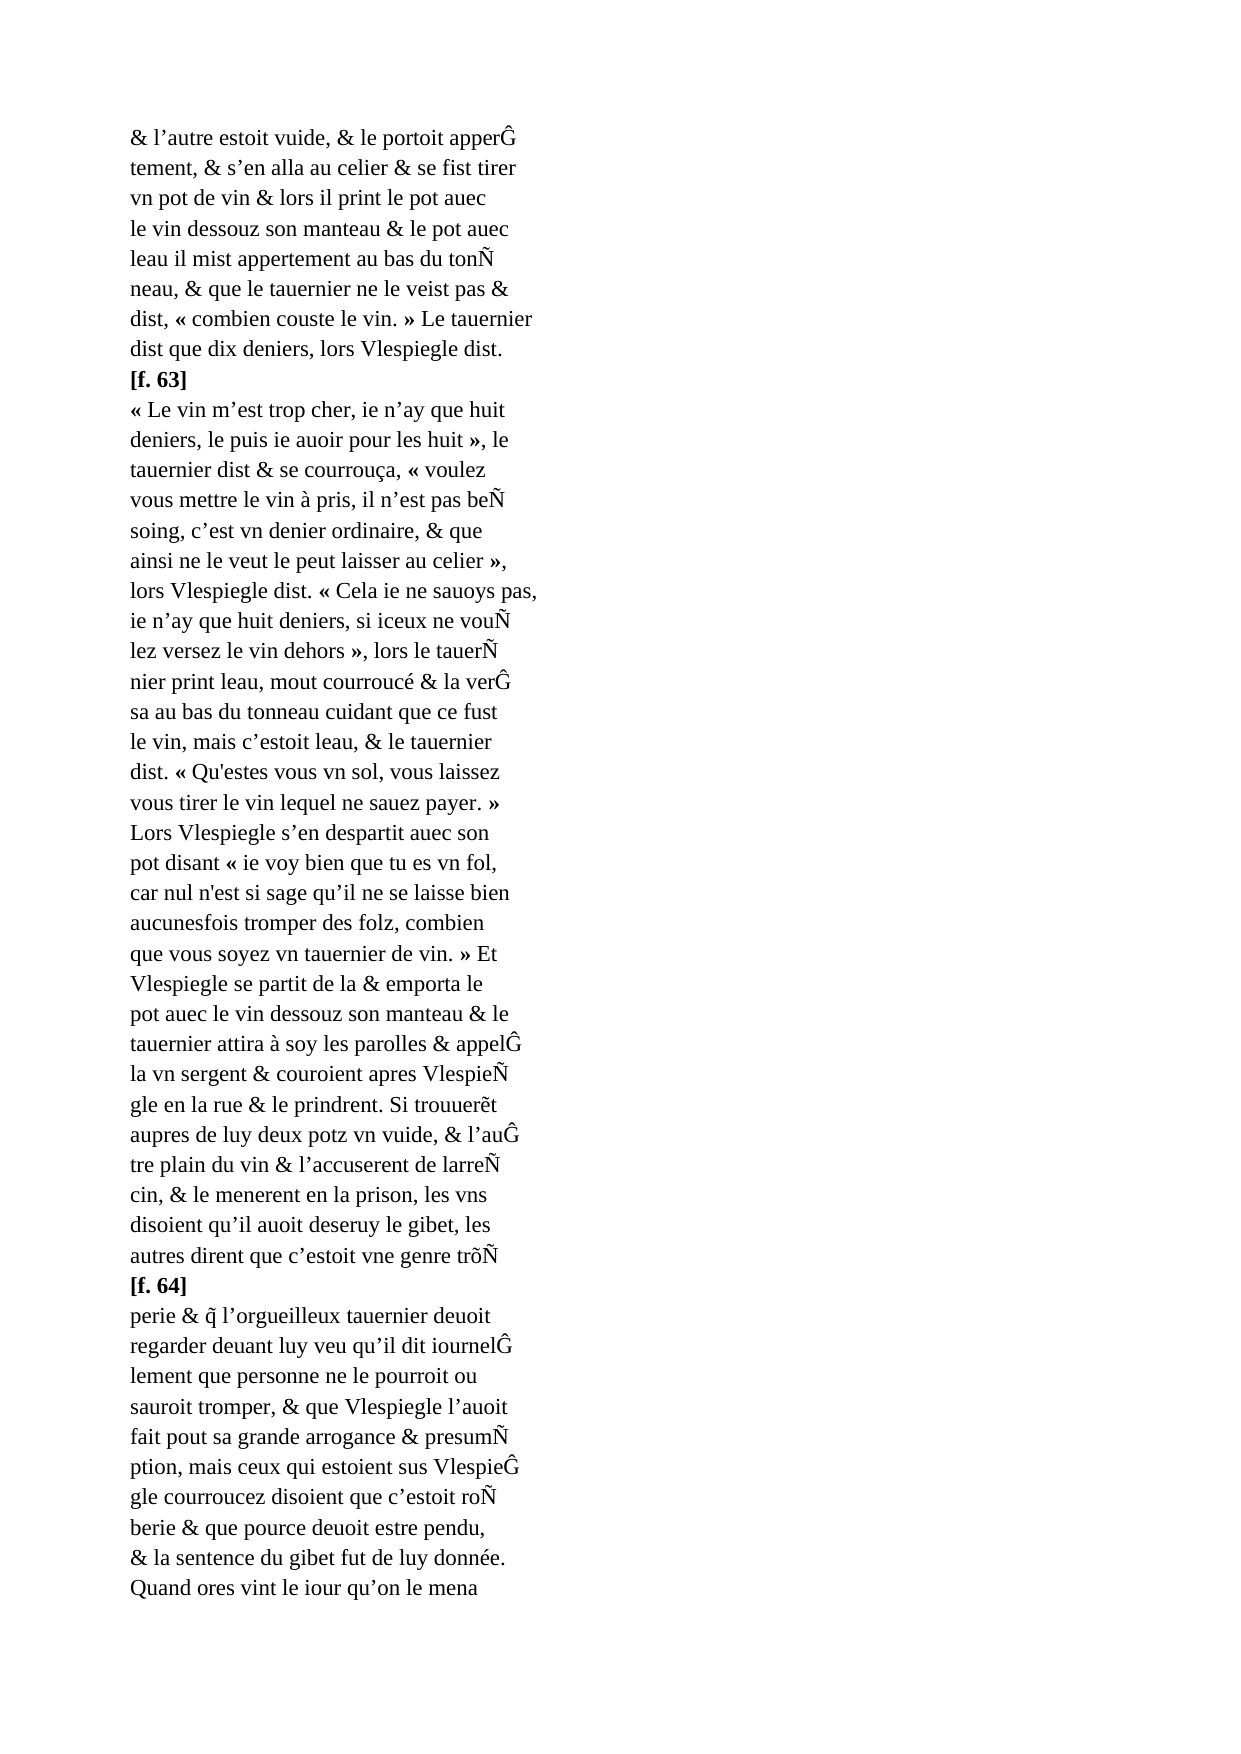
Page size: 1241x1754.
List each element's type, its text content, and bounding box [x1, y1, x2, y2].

text & l’autre estoit vuide, & le portoit apperĜ tement, & s’en alla au celier & se fist tirer vn pot de vin & lors il print le pot auec le vin dessouz son manteau & le pot auec leau il mist appertement au bas du tonÑ neau, & que le tauernier ne le veist pas & dist, « combien couste le vin. » Le tauernier dist que dix deniers, lors Vlespiegle dist. [f. 63] « Le vin m’est trop cher, ie n’ay que huit deniers, le puis ie auoir pour les huit », le tauernier dist & se courrouça, « voulez vous mettre le vin à pris, il n’est pas beÑ soing, c’est vn denier ordinaire, & que ainsi ne le veut le peut laisser au celier », lors Vlespiegle dist. « Cela ie ne sauoys pas, ie n’ay que huit deniers, si iceux ne vouÑ lez versez le vin dehors », lors le tauerÑ nier print leau, mout courroucé & la verĜ sa au bas du tonneau cuidant que ce fust le vin, mais c’estoit leau, & le tauernier dist. « Qu'estes vous vn sol, vous laissez vous tirer le vin lequel ne sauez payer. » Lors Vlespiegle s’en despartit auec son pot disant « ie voy bien que tu es vn fol, car nul n'est si sage qu’il ne se laisse bien aucunesfois tromper des folz, combien que vous soyez vn tauernier de vin. » Et Vlespiegle se partit de la & emporta le pot auec le vin dessouz son manteau & le tauernier attira à soy les parolles & appelĜ la vn sergent & couroient apres VlespieÑ gle en la rue & le prindrent. Si trouuerẽt aupres de luy deux potz vn vuide, & l’auĜ tre plain du vin & l’accuserent de larreÑ cin, & le menerent en la prison, les vns disoient qu’il auoit deseruy le gibet, les autres dirent que c’estoit vne genre trõÑ [f. 64] perie & q̃ l’orgueilleux tauernier deuoit regarder deuant luy veu qu’il dit iournelĜ lement que personne ne le pourroit ou sauroit tromper, & que Vlespiegle l’auoit fait pout sa grande arrogance & presumÑ ption, mais ceux qui estoient sus VlespieĜ gle courroucez disoient que c’estoit roÑ berie & que pource deuoit estre pendu, & la sentence du gibet fut de luy donnée. Quand ores vint le iour qu’on le mena [118, 118, 1122, 1606]
